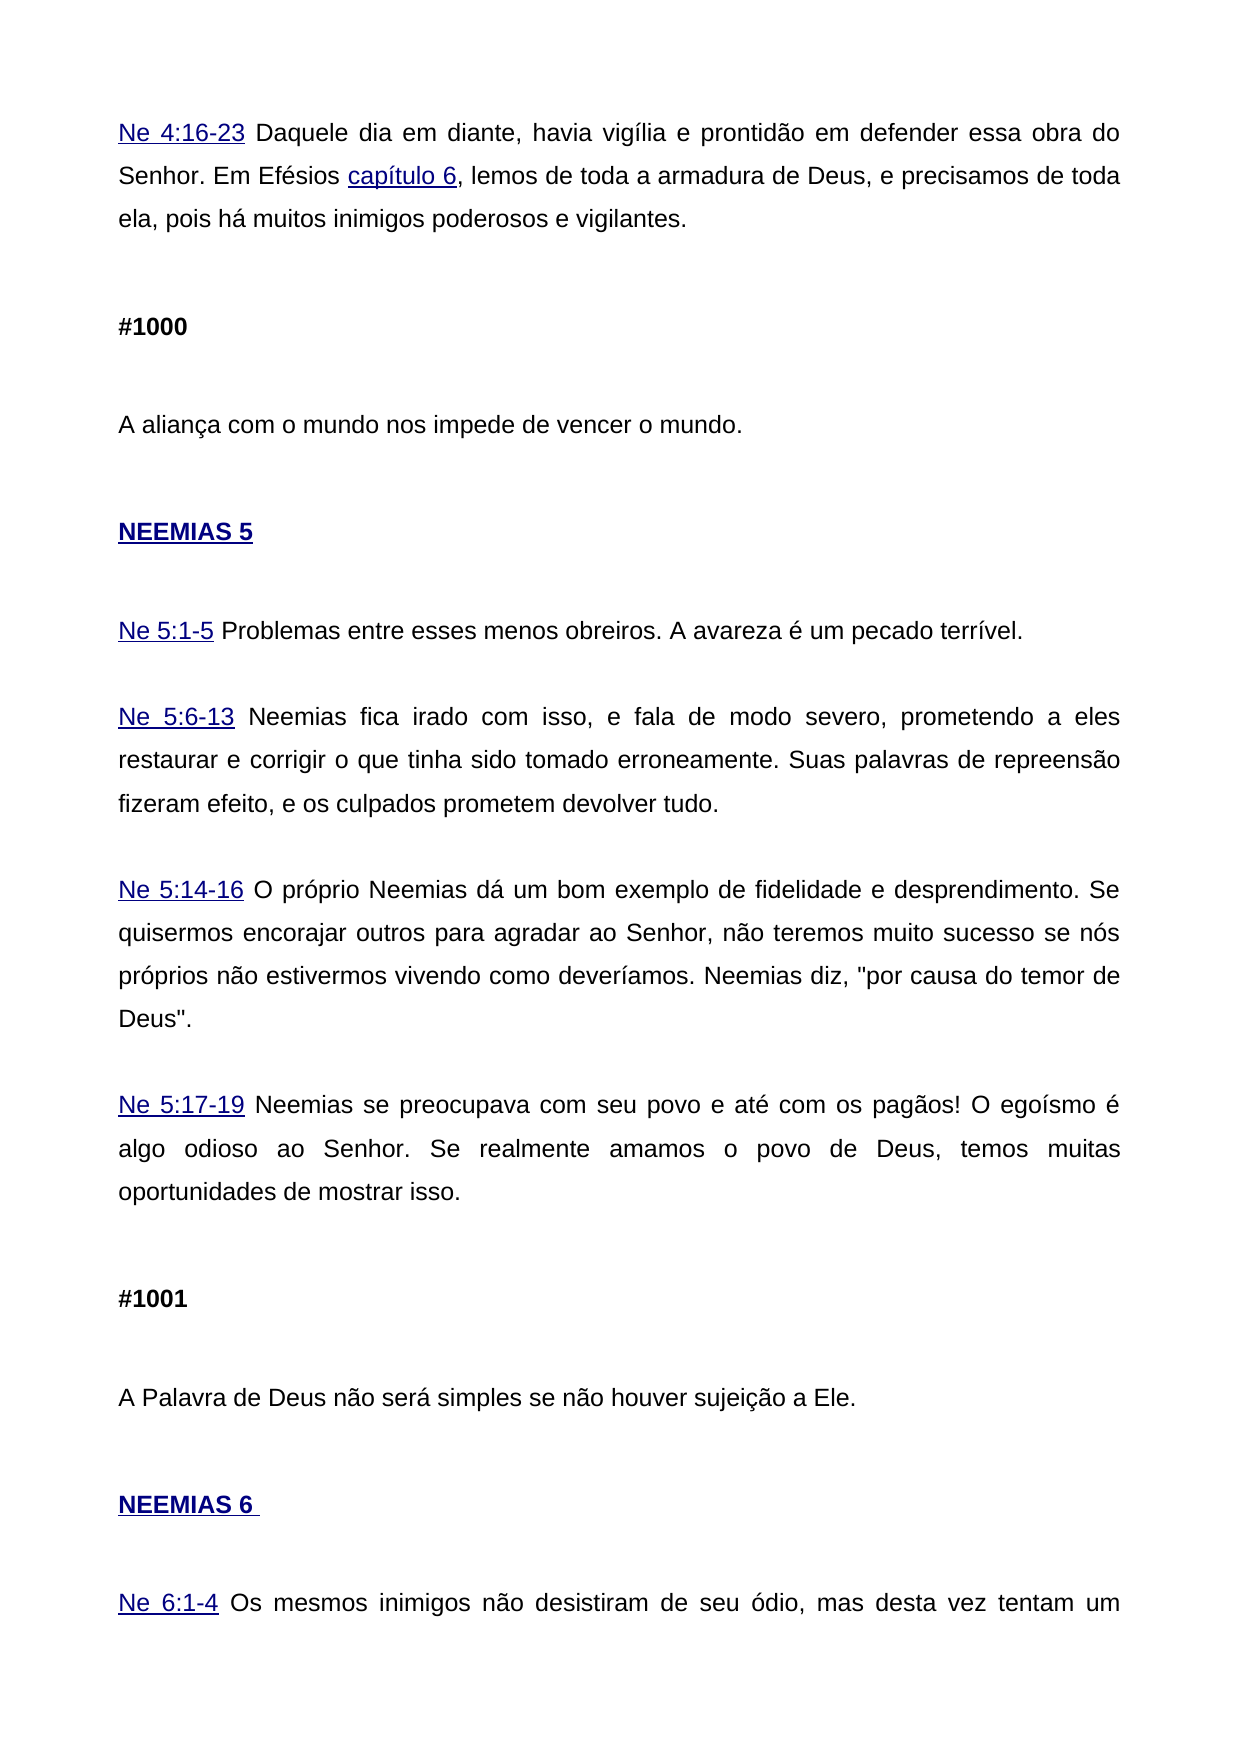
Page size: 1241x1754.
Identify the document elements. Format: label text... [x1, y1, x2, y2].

text Ne 5:6-13 Neemias fica irado com isso, e fala de modo severo, prometendo a eles restaurar e corrigir o que tinha sido tomado erroneamente. Suas palavras de repreensão fizeram efeito, e os culpados prometem devolver tudo. [118, 702, 1122, 817]
text Ne 5:1-5 Problemas entre esses menos obreiros. A avareza é um pecado terrível. [118, 616, 1122, 645]
text A Palavra de Deus não será simples se não houver sujeição a Ele. [118, 1382, 1122, 1411]
text Ne 6:1-4 Os mesmos inimigos não desistiram de seu ódio, mas desta vez tentam um [118, 1588, 1122, 1617]
text Ne 5:17-19 Neemias se preocupava com seu povo e até com os pagãos! O egoísmo é algo odioso ao Senhor. Se realmente amamos o povo de Deus, temos muitas oportunidades de mostrar isso. [118, 1090, 1122, 1205]
subtitle #1000 [118, 311, 1122, 340]
subtitle NEEMIAS 6 [118, 1489, 1122, 1518]
text Ne 4:16-23 Daquele dia em diante, havia vigília e prontidão em defender essa obra do Senhor. Em Efésios capítulo 6, lemos de toda a armadura de Deus, e precisamos de toda ela, pois há muitos inimigos poderosos e vigilantes. [118, 118, 1122, 233]
text Ne 5:14-16 O próprio Neemias dá um bom exemplo de fidelidade e desprendimento. Se quisermos encorajar outros para agradar ao Senhor, não teremos muito sucesso se nós próprios não estivermos vivendo como deveríamos. Neemias diz, "por causa do temor de Deus". [118, 875, 1122, 1033]
subtitle NEEMIAS 5 [118, 517, 1122, 546]
text A aliança com o mundo nos impede de vencer o mundo. [118, 410, 1122, 439]
subtitle #1001 [118, 1284, 1122, 1312]
